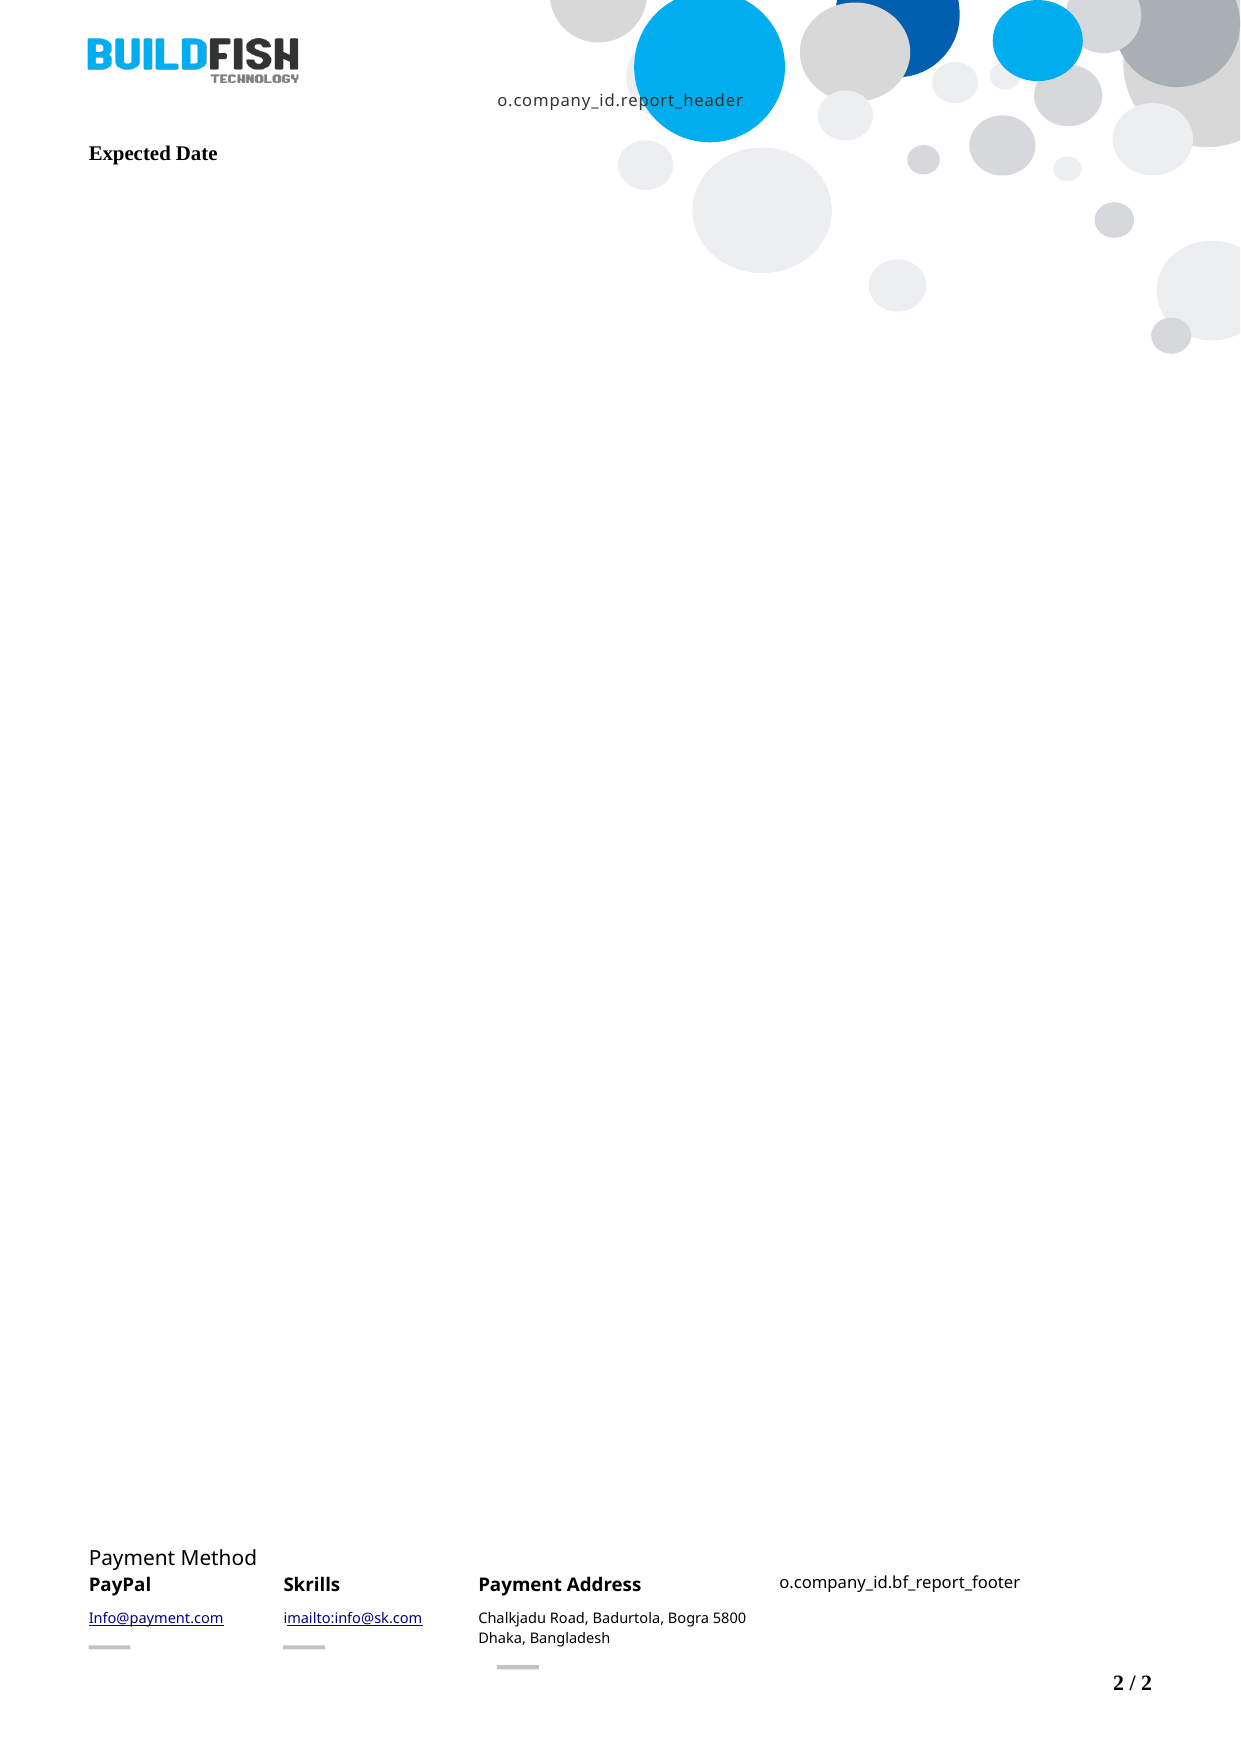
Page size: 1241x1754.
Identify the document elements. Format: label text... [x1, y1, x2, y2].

picture [96, 45, 103, 51]
picture [87, 38, 299, 83]
text Expected Date [88, 141, 635, 165]
picture [124, 38, 131, 63]
text [656, 141, 976, 165]
picture [191, 45, 197, 63]
text [1029, 141, 1123, 165]
